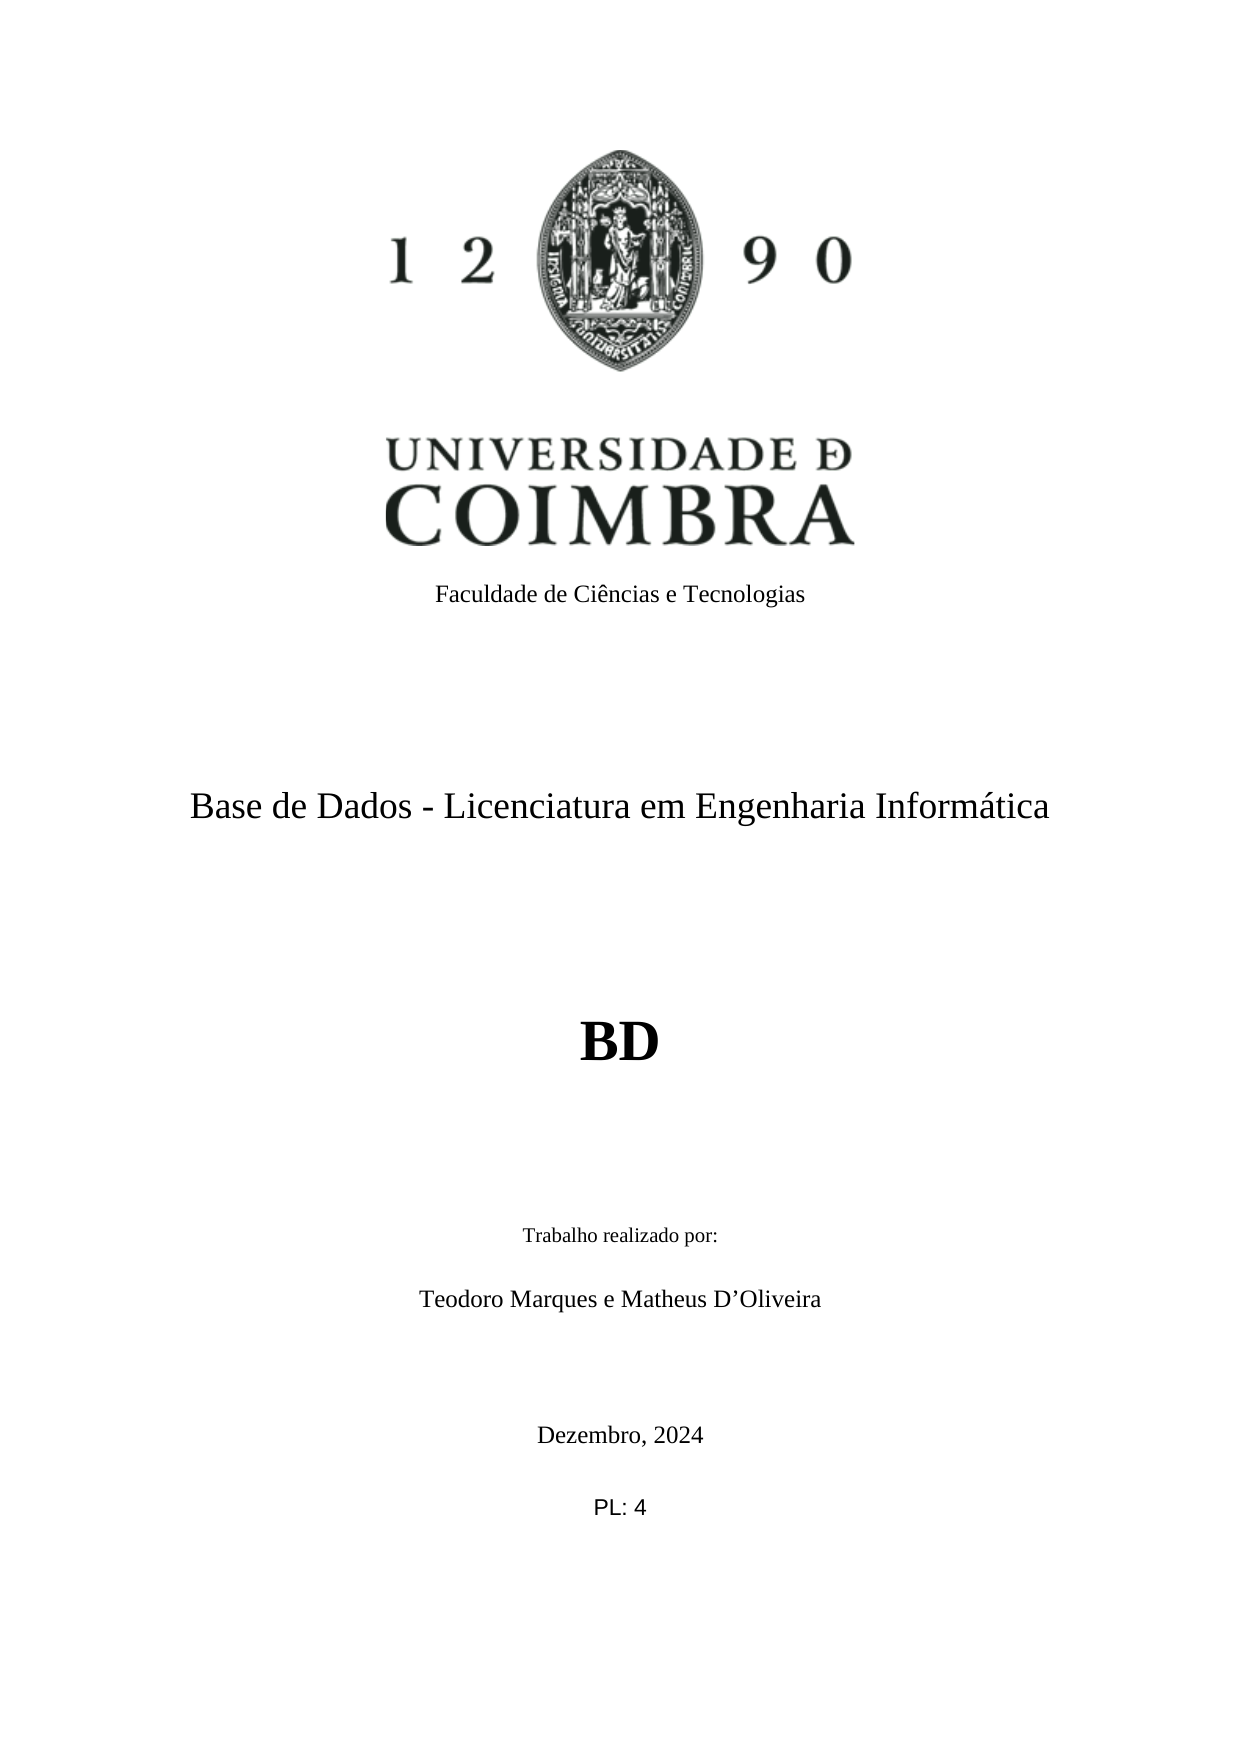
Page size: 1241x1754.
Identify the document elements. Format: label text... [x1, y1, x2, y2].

text Trabalho realizado por: [150, 1223, 1090, 1247]
text Teodoro Marques e Matheus D’Oliveira [150, 1284, 1090, 1313]
text Base de Dados - Licenciatura em Engenharia Informática [150, 783, 1090, 826]
text BD [150, 1006, 1090, 1073]
text PL: 4 [150, 1494, 1090, 1520]
text Dezembro, 2024 [150, 1421, 1090, 1449]
text Faculdade de Ciências e Tecnologias [150, 579, 1090, 608]
picture [385, 150, 855, 546]
